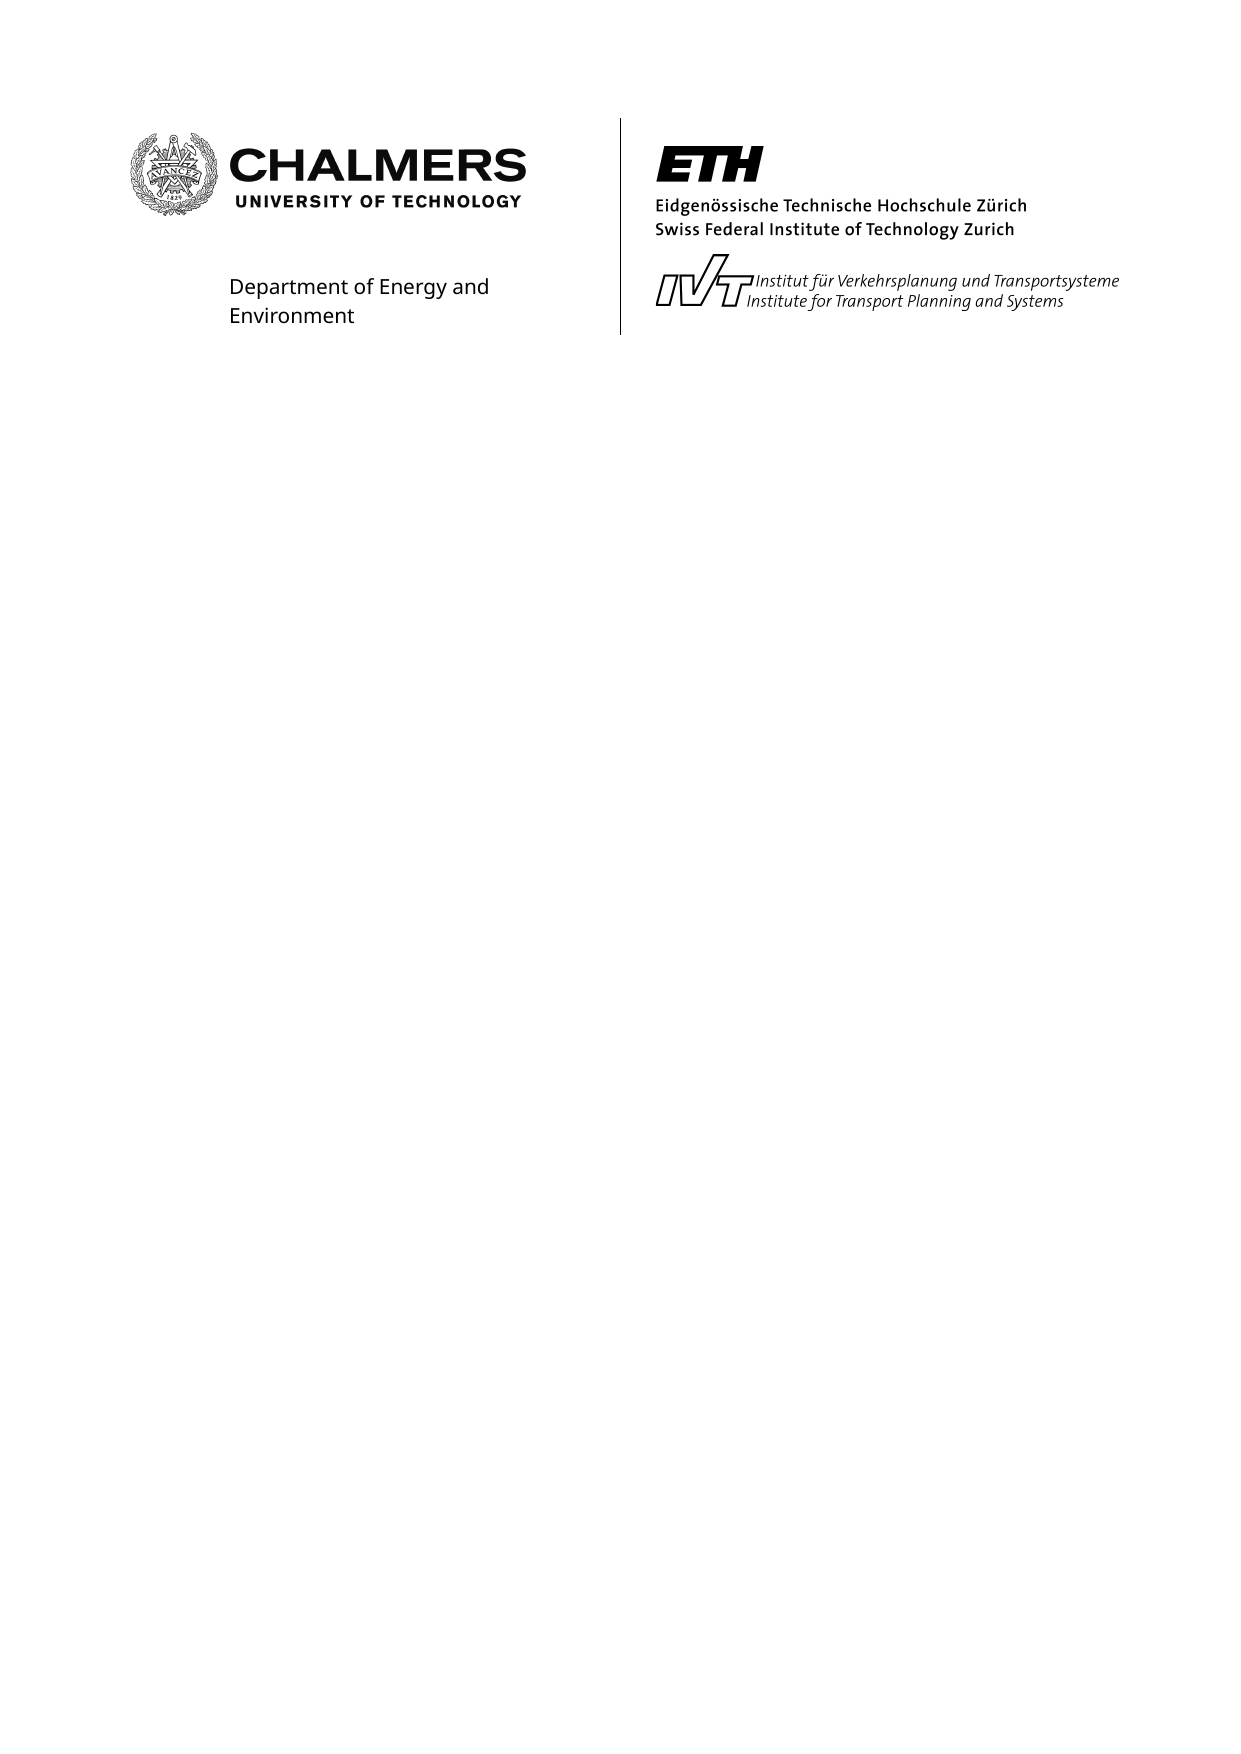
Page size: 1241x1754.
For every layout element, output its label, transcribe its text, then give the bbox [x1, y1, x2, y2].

table_cell Department of Energy and Environment [118, 249, 620, 335]
picture [655, 254, 1119, 311]
table_header [621, 118, 1122, 248]
table_cell [621, 249, 1122, 335]
picture [123, 123, 534, 223]
table_header [118, 118, 620, 248]
